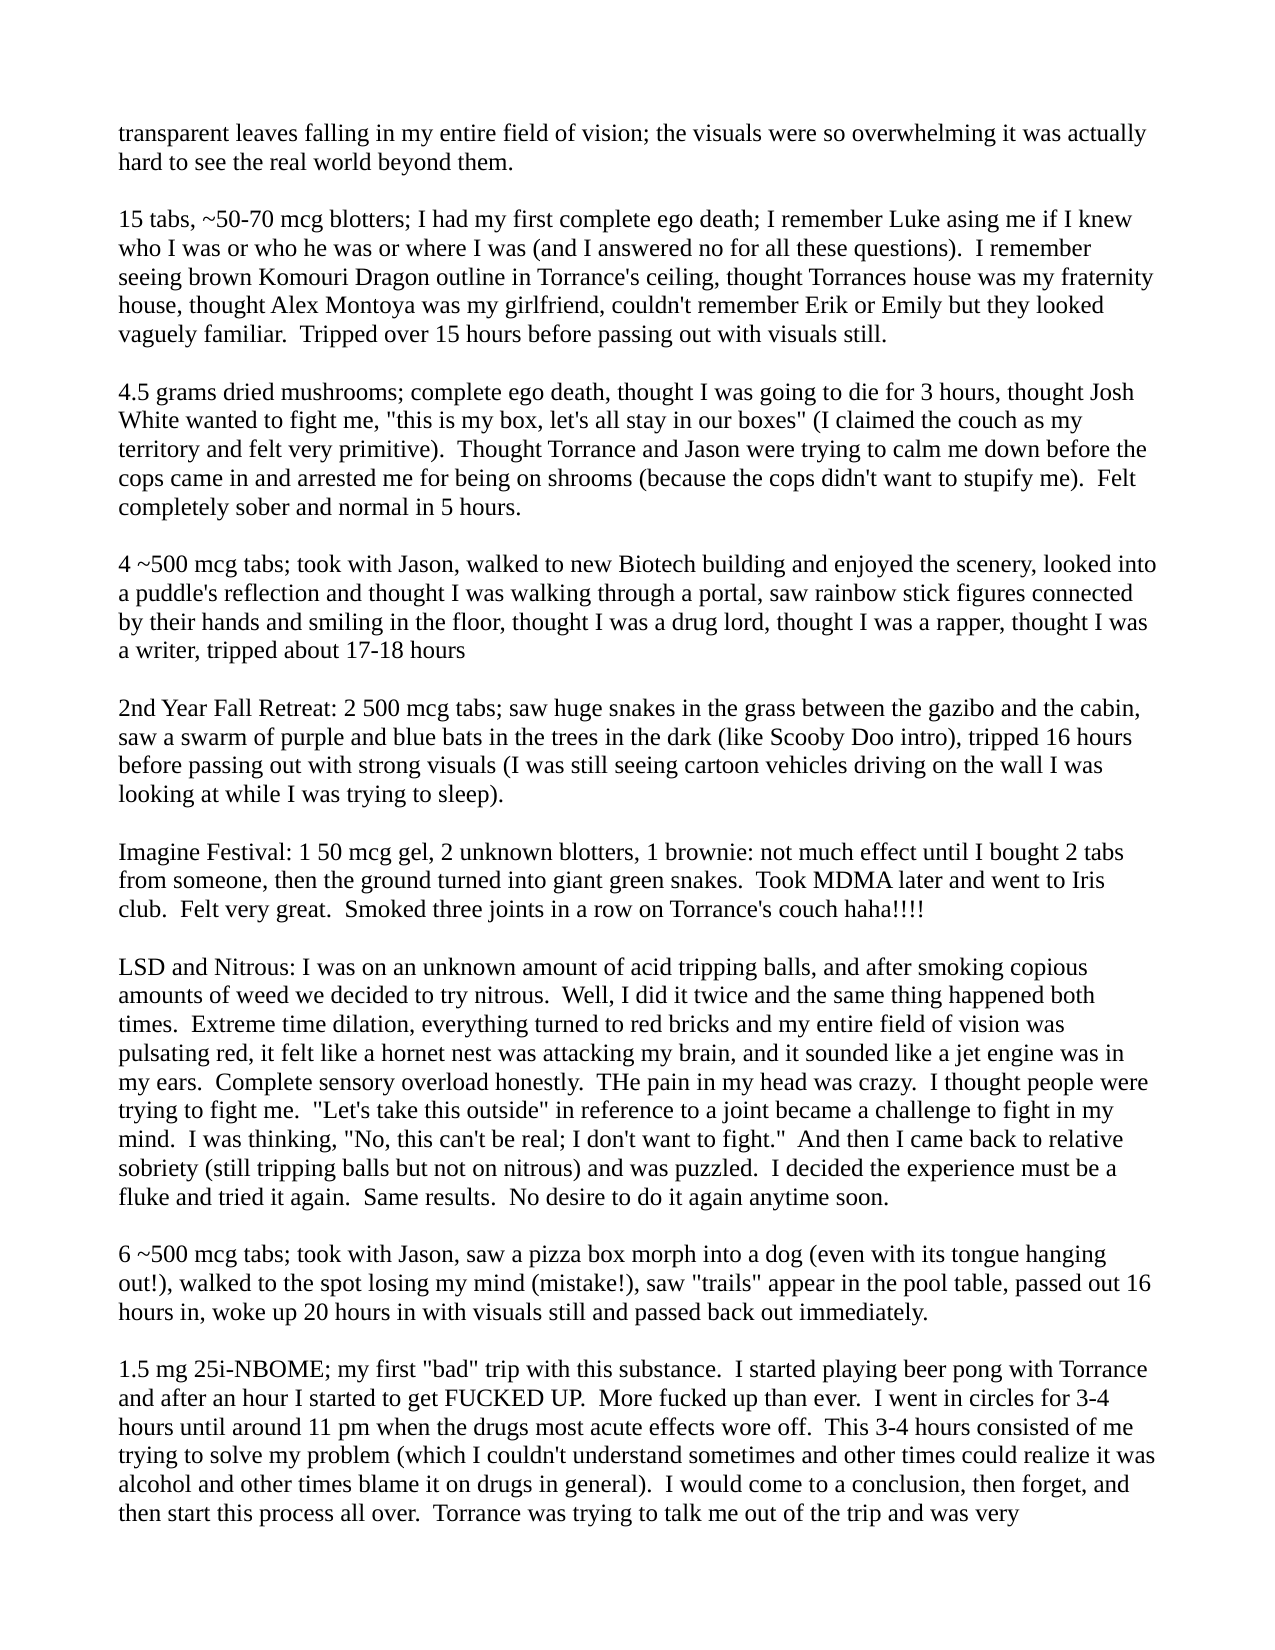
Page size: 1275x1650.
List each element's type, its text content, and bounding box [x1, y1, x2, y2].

text LSD and Nitrous: I was on an unknown amount of acid tripping balls, and after smoking copious amounts of weed we decided to try nitrous. Well, I did it twice and the same thing happened both times. Extreme time dilation, everything turned to red bricks and my entire field of vision was pulsating red, it felt like a hornet nest was attacking my brain, and it sounded like a jet engine was in my ears. Complete sensory overload honestly. THe pain in my head was crazy. I thought people were trying to fight me. "Let's take this outside" in reference to a joint became a challenge to fight in my mind. I was thinking, "No, this can't be real; I don't want to fight." And then I came back to relative sobriety (still tripping balls but not on nitrous) and was puzzled. I decided the experience must be a fluke and tried it again. Same results. No desire to do it again anytime soon. [118, 952, 1157, 1211]
text 15 tabs, ~50-70 mcg blotters; I had my first complete ego death; I remember Luke asing me if I knew who I was or who he was or where I was (and I answered no for all these questions). I remember seeing brown Komouri Dragon outline in Torrance's ceiling, thought Torrances house was my fraternity house, thought Alex Montoya was my girlfriend, couldn't remember Erik or Emily but they looked vaguely familiar. Tripped over 15 hours before passing out with visuals still. [118, 204, 1157, 348]
text Imagine Festival: 1 50 mcg gel, 2 unknown blotters, 1 brownie: not much effect until I bought 2 tabs from someone, then the ground turned into giant green snakes. Took MDMA later and went to Iris club. Felt very great. Smoked three joints in a row on Torrance's couch haha!!!! [118, 837, 1157, 923]
text 6 ~500 mcg tabs; took with Jason, saw a pizza box morph into a dog (even with its tongue hanging out!), walked to the spot losing my mind (mistake!), saw "trails" appear in the pool table, passed out 16 hours in, woke up 20 hours in with visuals still and passed back out immediately. [118, 1239, 1157, 1326]
text 2nd Year Fall Retreat: 2 500 mcg tabs; saw huge snakes in the grass between the gazibo and the cabin, saw a swarm of purple and blue bats in the trees in the dark (like Scooby Doo intro), tripped 16 hours before passing out with strong visuals (I was still seeing cartoon vehicles driving on the wall I was looking at while I was trying to sleep). [118, 693, 1157, 808]
text transparent leaves falling in my entire field of vision; the visuals were so overwhelming it was actually hard to see the real world beyond them. [118, 118, 1157, 176]
text 4.5 grams dried mushrooms; complete ego death, thought I was going to die for 3 hours, thought Josh White wanted to fight me, "this is my box, let's all stay in our boxes" (I claimed the couch as my territory and felt very primitive). Thought Torrance and Jason were trying to calm me down before the cops came in and arrested me for being on shrooms (because the cops didn't want to stupify me). Felt completely sober and normal in 5 hours. [118, 377, 1157, 521]
text 1.5 mg 25i-NBOME; my first "bad" trip with this substance. I started playing beer pong with Torrance and after an hour I started to get FUCKED UP. More fucked up than ever. I went in circles for 3-4 hours until around 11 pm when the drugs most acute effects wore off. This 3-4 hours consisted of me trying to solve my problem (which I couldn't understand sometimes and other times could realize it was alcohol and other times blame it on drugs in general). I would come to a conclusion, then forget, and then start this process all over. Torrance was trying to talk me out of the trip and was very [118, 1354, 1157, 1527]
text 4 ~500 mcg tabs; took with Jason, walked to new Biotech building and enjoyed the scenery, looked into a puddle's reflection and thought I was walking through a portal, saw rainbow stick figures connected by their hands and smiling in the floor, thought I was a drug lord, thought I was a rapper, thought I was a writer, tripped about 17-18 hours [118, 549, 1157, 664]
